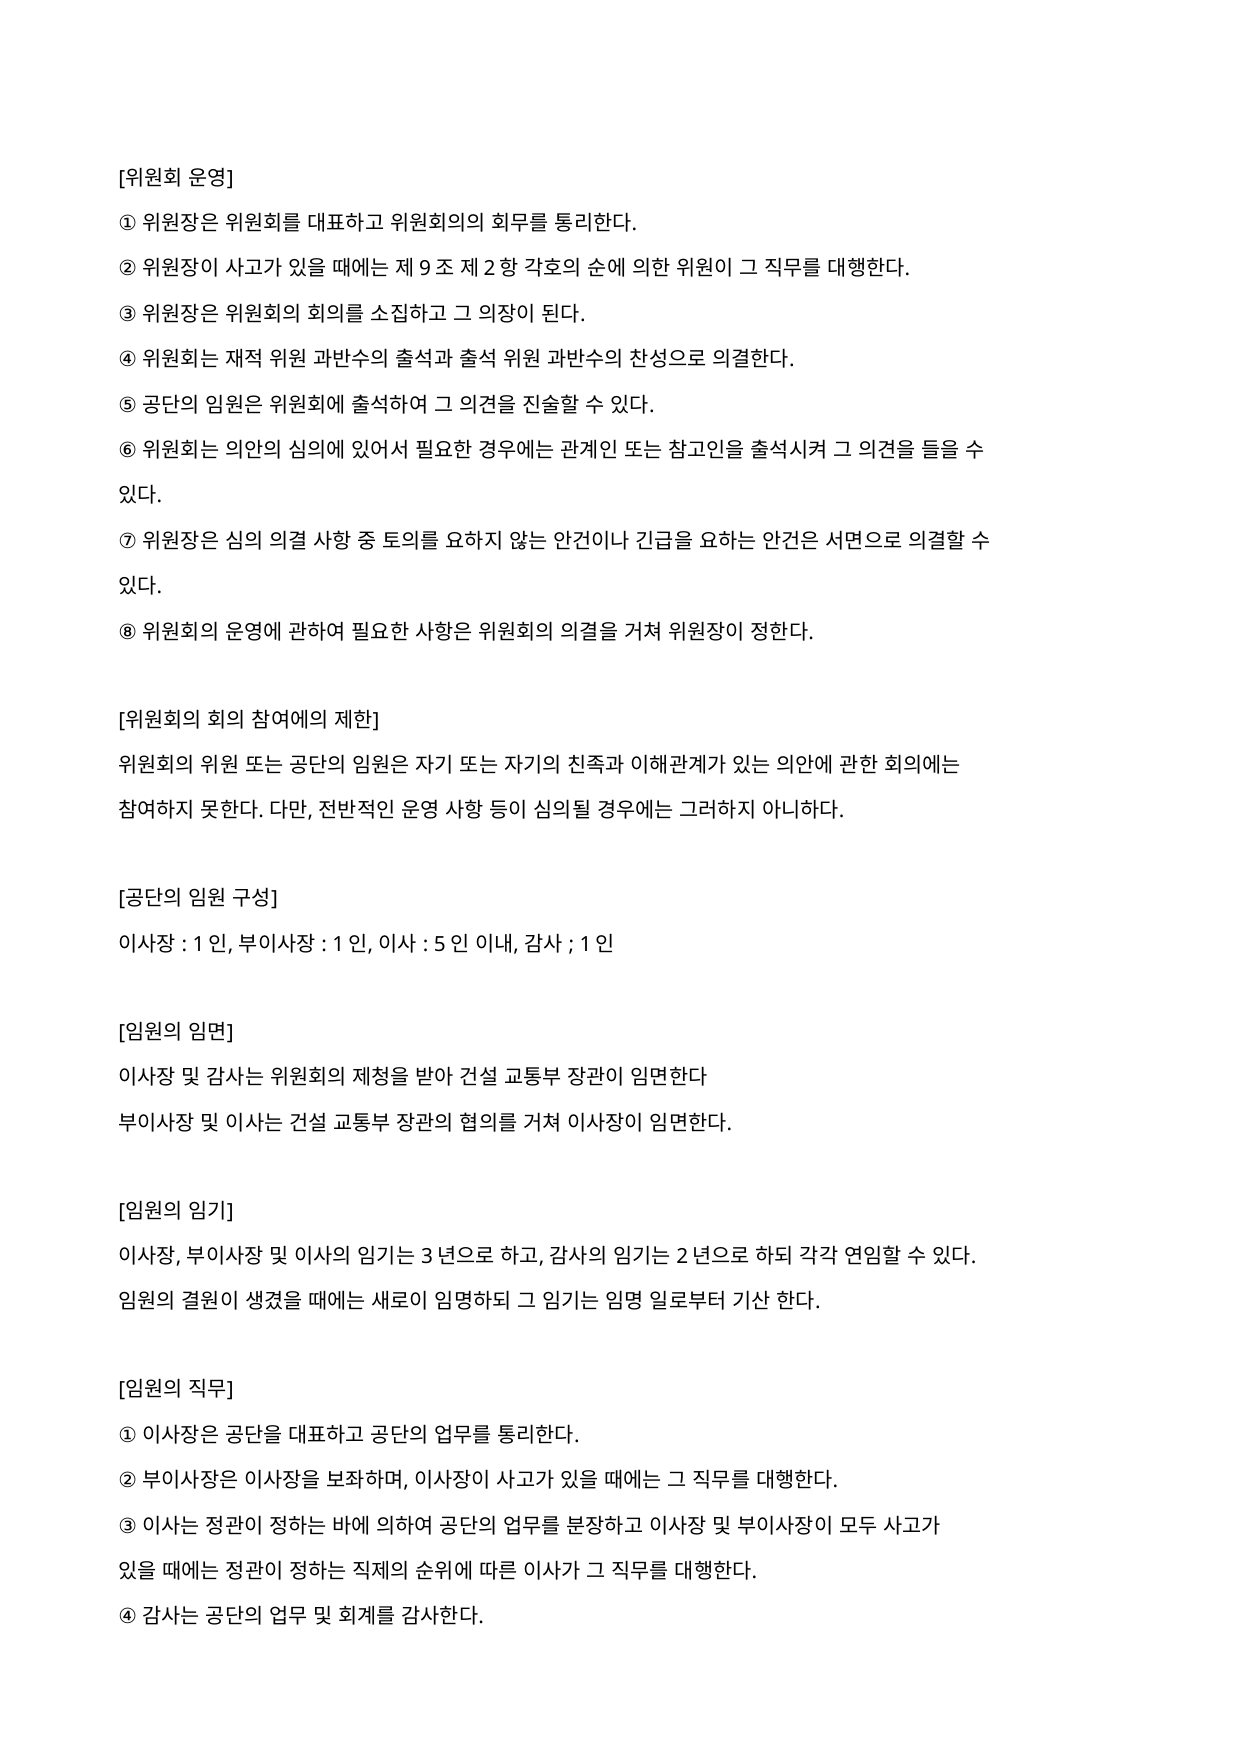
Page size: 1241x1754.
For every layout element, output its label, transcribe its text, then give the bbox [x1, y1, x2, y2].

text [위원회의 회의 참여에의 제한] [118, 703, 1122, 733]
text [임원의 임면] [118, 1015, 1122, 1045]
text ④ 감사는 공단의 업무 및 회계를 감사한다. [118, 1600, 1122, 1630]
text 위원회의 위원 또는 공단의 임원은 자기 또는 자기의 친족과 이해관계가 있는 의안에 관한 회의에는 [118, 748, 1122, 778]
text ① 위원장은 위원회를 대표하고 위원회의의 회무를 통리한다. [118, 206, 1122, 236]
text ⑤ 공단의 임원은 위원회에 출석하여 그 의견을 진술할 수 있다. [118, 388, 1122, 418]
text 있다. [118, 479, 1122, 509]
text ② 위원장이 사고가 있을 때에는 제9조 제2항 각호의 순에 의한 위원이 그 직무를 대행한다. [118, 252, 1122, 282]
text 있다. [118, 569, 1122, 600]
text 이사장 : 1인, 부이사장 : 1인, 이사 : 5인 이내, 감사 ; 1인 [118, 927, 1122, 957]
text ⑧ 위원회의 운영에 관하여 필요한 사항은 위원회의 의결을 거쳐 위원장이 정한다. [118, 615, 1122, 645]
text 있을 때에는 정관이 정하는 직제의 순위에 따른 이사가 그 직무를 대행한다. [118, 1554, 1122, 1585]
text ① 이사장은 공단을 대표하고 공단의 업무를 통리한다. [118, 1418, 1122, 1448]
text 이사장, 부이사장 및 이사의 임기는 3년으로 하고, 감사의 임기는 2년으로 하되 각각 연임할 수 있다. [118, 1239, 1122, 1269]
text ② 부이사장은 이사장을 보좌하며, 이사장이 사고가 있을 때에는 그 직무를 대행한다. [118, 1463, 1122, 1494]
text [임원의 직무] [118, 1373, 1122, 1403]
text [공단의 임원 구성] [118, 882, 1122, 912]
text ③ 이사는 정관이 정하는 바에 의하여 공단의 업무를 분장하고 이사장 및 부이사장이 모두 사고가 [118, 1509, 1122, 1539]
text 참여하지 못한다. 다만, 전반적인 운영 사항 등이 심의될 경우에는 그러하지 아니하다. [118, 794, 1122, 824]
text ⑦ 위원장은 심의 의결 사항 중 토의를 요하지 않는 안건이나 긴급을 요하는 안건은 서면으로 의결할 수 [118, 524, 1122, 554]
text 임원의 결원이 생겼을 때에는 새로이 임명하되 그 임기는 임명 일로부터 기산 한다. [118, 1285, 1122, 1315]
text ③ 위원장은 위원회의 회의를 소집하고 그 의장이 된다. [118, 297, 1122, 327]
text ④ 위원회는 재적 위원 과반수의 출석과 출석 위원 과반수의 찬성으로 의결한다. [118, 342, 1122, 373]
text 부이사장 및 이사는 건설 교통부 장관의 협의를 거쳐 이사장이 임면한다. [118, 1106, 1122, 1136]
text 이사장 및 감사는 위원회의 제청을 받아 건설 교통부 장관이 임면한다 [118, 1061, 1122, 1091]
text [임원의 임기] [118, 1194, 1122, 1224]
text [위원회 운영] [118, 161, 1122, 191]
text ⑥ 위원회는 의안의 심의에 있어서 필요한 경우에는 관계인 또는 참고인을 출석시켜 그 의견을 들을 수 [118, 433, 1122, 463]
